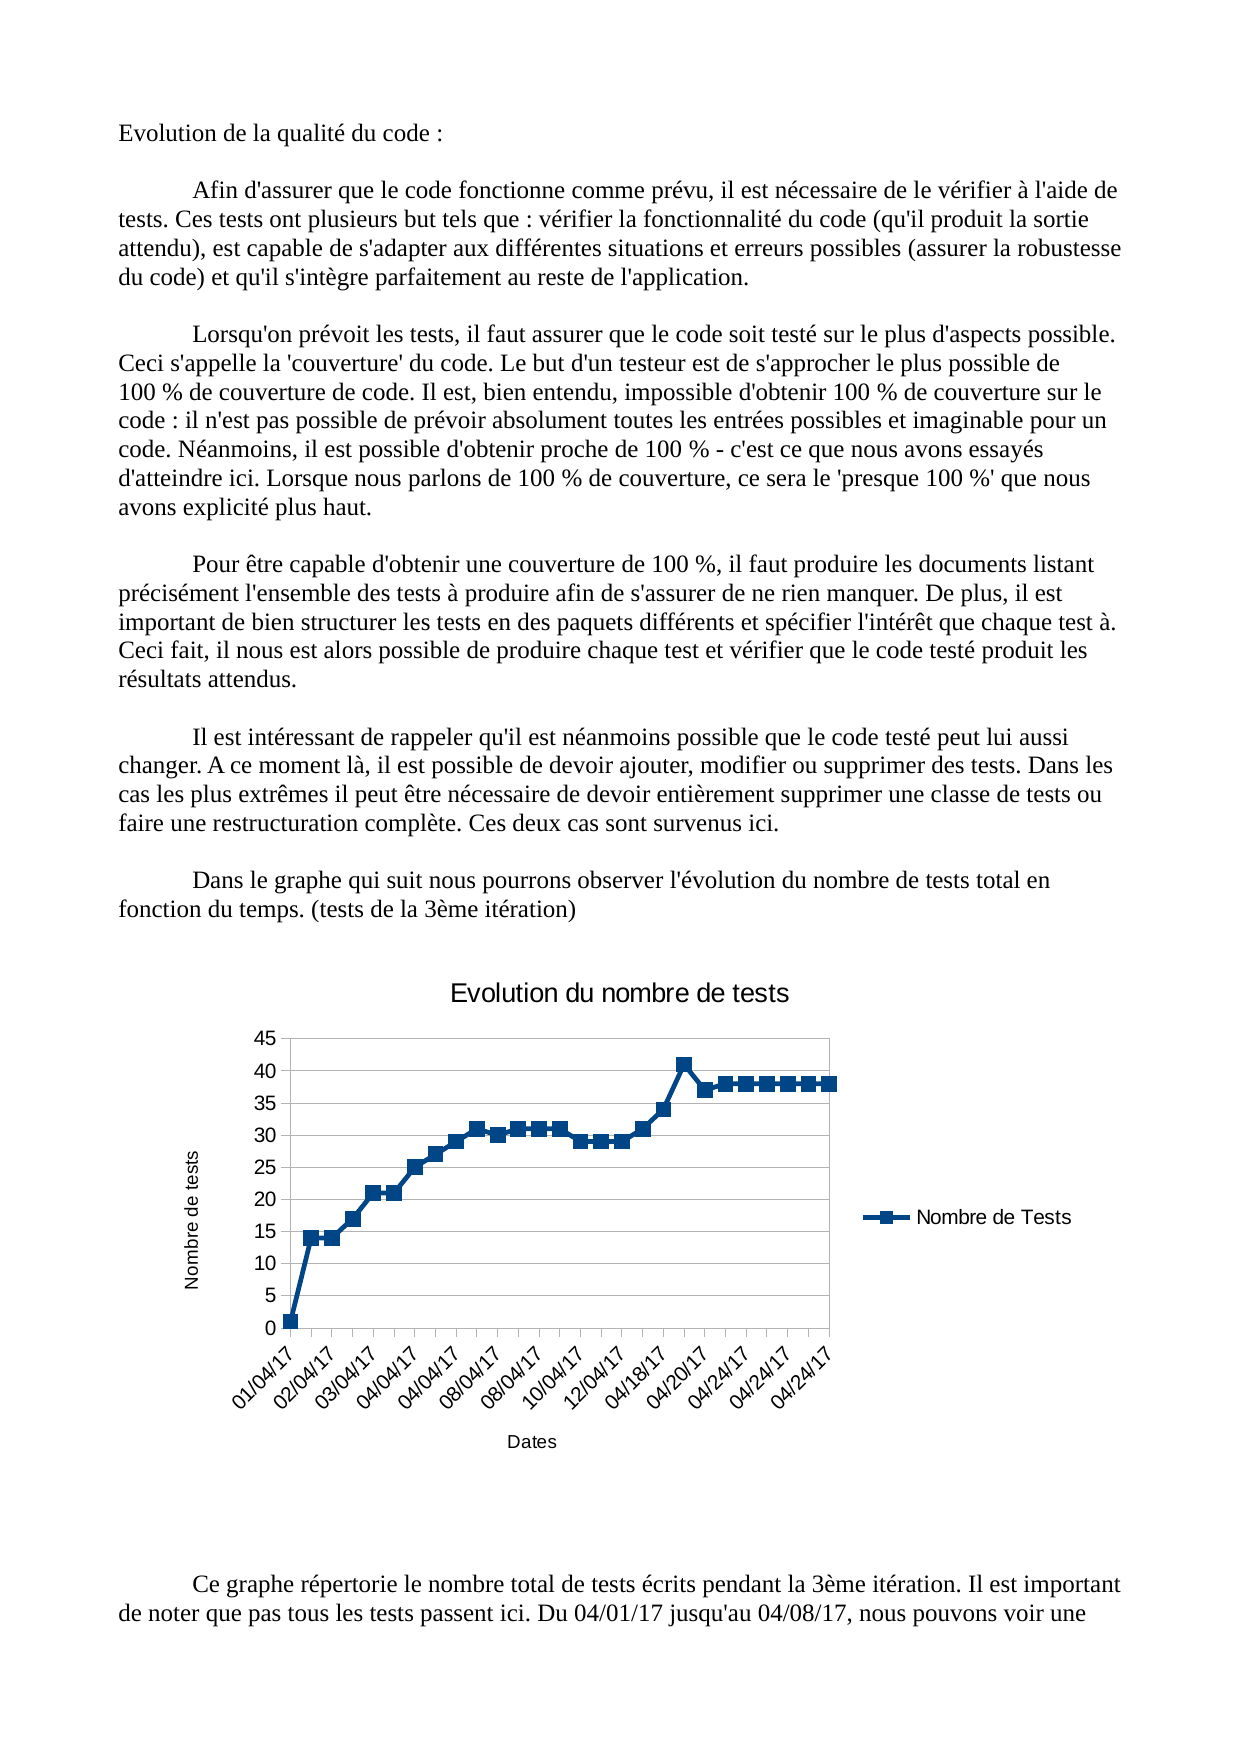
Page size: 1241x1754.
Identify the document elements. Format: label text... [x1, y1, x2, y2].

text Evolution de la qualité du code : [118, 118, 1122, 147]
text Lorsqu'on prévoit les tests, il faut assurer que le code soit testé sur le plus d'aspects possible. Ceci s'appelle la 'couverture' du code. Le but d'un testeur est de s'approcher le plus possible de 100 % de couverture de code. Il est, bien entendu, impossible d'obtenir 100 % de couverture sur le code : il n'est pas possible de prévoir absolument toutes les entrées possibles et imaginable pour un code. Néanmoins, il est possible d'obtenir proche de 100 % - c'est ce que nous avons essayés d'atteindre ici. Lorsque nous parlons de 100 % de couverture, ce sera le 'presque 100 %' que nous avons explicité plus haut. [118, 319, 1122, 521]
text Pour être capable d'obtenir une couverture de 100 %, il faut produire les documents listant précisément l'ensemble des tests à produire afin de s'assurer de ne rien manquer. De plus, il est important de bien structurer les tests en des paquets différents et spécifier l'intérêt que chaque test à. [118, 549, 1122, 636]
text Ceci fait, il nous est alors possible de produire chaque test et vérifier que le code testé produit les résultats attendus. [118, 636, 1122, 693]
text Il est intéressant de rappeler qu'il est néanmoins possible que le code testé peut lui aussi changer. A ce moment là, il est possible de devoir ajouter, modifier ou supprimer des tests. Dans les cas les plus extrêmes il peut être nécessaire de devoir entièrement supprimer une classe de tests ou faire une restructuration complète. Ces deux cas sont survenus ici. [118, 722, 1122, 837]
text Ce graphe répertorie le nombre total de tests écrits pendant la 3ème itération. Il est important de noter que pas tous les tests passent ici. Du 04/01/17 jusqu'au 04/08/17, nous pouvons voir une [118, 1569, 1122, 1627]
text Dans le graphe qui suit nous pourrons observer l'évolution du nombre de tests total en fonction du temps. (tests de la 3ème itération) [118, 866, 1122, 923]
text Afin d'assurer que le code fonctionne comme prévu, il est nécessaire de le vérifier à l'aide de tests. Ces tests ont plusieurs but tels que : vérifier la fonctionnalité du code (qu'il produit la sortie attendu), est capable de s'adapter aux différentes situations et erreurs possibles (assurer la robustesse du code) et qu'il s'intègre parfaitement au reste de l'application. [118, 176, 1122, 291]
